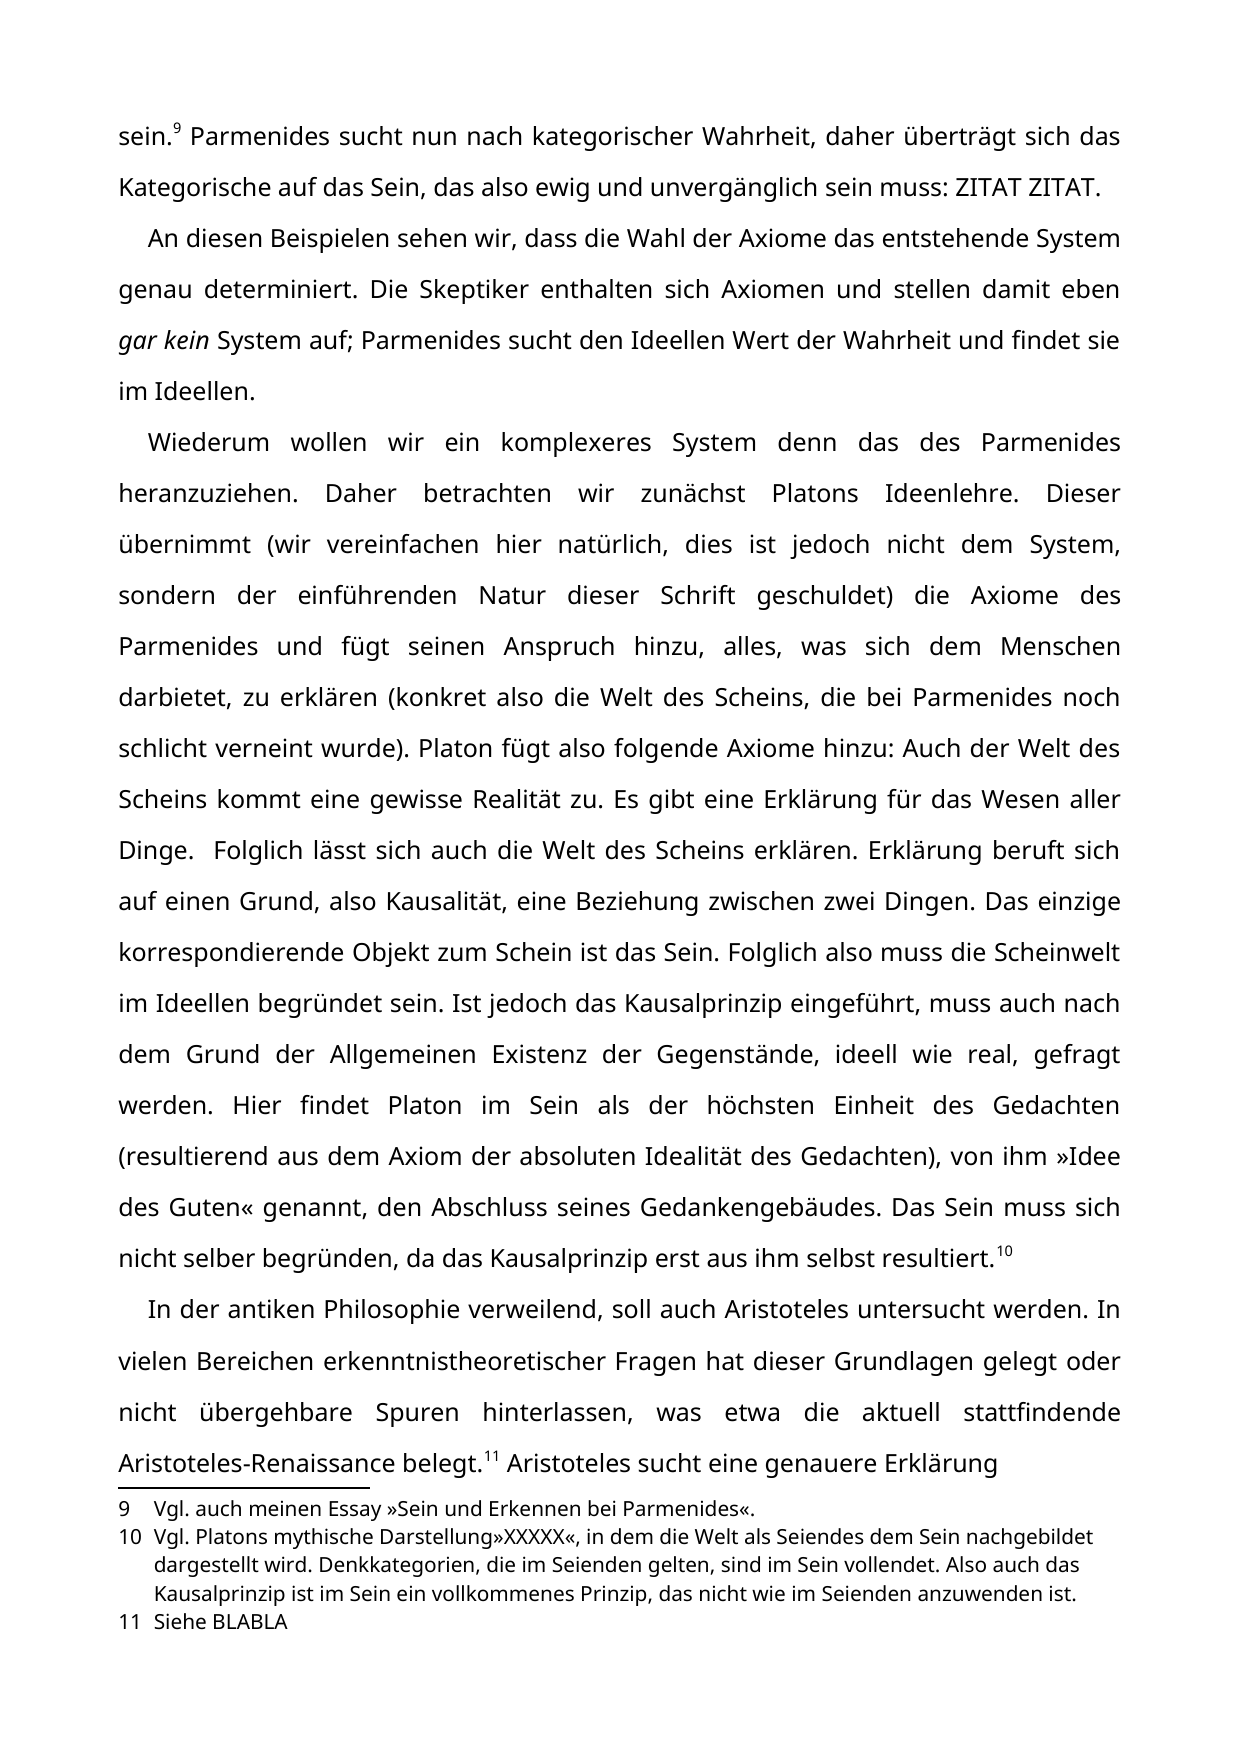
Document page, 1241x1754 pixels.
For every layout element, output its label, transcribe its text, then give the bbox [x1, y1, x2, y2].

text Wiederum wollen wir ein komplexeres System denn das des Parmenides heranzuziehen. Daher betrachten wir zunächst Platons Ideenlehre. Dieser übernimmt (wir vereinfachen hier natürlich, dies ist jedoch nicht dem System, sondern der einführenden Natur dieser Schrift geschuldet) die Axiome des Parmenides und fügt seinen Anspruch hinzu, alles, was sich dem Menschen darbietet, zu erklären (konkret also die Welt des Scheins, die bei Parmenides noch schlicht verneint wurde). Platon fügt also folgende Axiome hinzu: Auch der Welt des Scheins kommt eine gewisse Realität zu. Es gibt eine Erklärung für das Wesen aller Dinge. Folglich lässt sich auch die Welt des Scheins erklären. Erklärung beruft sich auf einen Grund, also Kausalität, eine Beziehung zwischen zwei Dingen. Das einzige korrespondierende Objekt zum Schein ist das Sein. Folglich also muss die Scheinwelt im Ideellen begründet sein. Ist jedoch das Kausalprinzip eingeführt, muss auch nach dem Grund der Allgemeinen Existenz der Gegenstände, ideell wie real, gefragt werden. Hier findet Platon im Sein als der höchsten Einheit des Gedachten (resultierend aus dem Axiom der absoluten Idealität des Gedachten), von ihm »Idee des Guten« genannt, den Abschluss seines Gedankengebäudes. Das Sein muss sich nicht selber begründen, da das Kausalprinzip erst aus ihm selbst resultiert. [118, 424, 1122, 1275]
text In der antiken Philosophie verweilend, soll auch Aristoteles untersucht werden. In vielen Bereichen erkenntnistheoretischer Fragen hat dieser Grundlagen gelegt oder nicht übergehbare Spuren hinterlassen, was etwa die aktuell stattfindende Aristoteles-Renaissance belegt. Aristoteles sucht eine genauere Erklärung [118, 1292, 1122, 1479]
text Sodann wollen wir Parmenides betrachten. Dessen Denken beansprucht Erkennen (noein) durch das Denken. Erkennen benötigt Wahrheit (alêthês) gegenüber Unwahrheit. Da Denken sich auf Objekte bezieht, sucht also Parmenides Wahrheit in Objekten. Die sind sodann so beschaffen, dass alle Denkakte auf sie zutreffen − dies aber kann nur im Ideellen, also in dem, was Parmenides Sein (einai) nennt, gegeben sein. Parmenides sucht nun nach kategorischer Wahrheit, daher überträgt sich das Kategorische auf das Sein, das also ewig und unvergänglich sein muss: ZITAT ZITAT. [118, 118, 1122, 203]
text Vgl. Platons mythische Darstellung»XXXXX«, in dem die Welt als Seiendes dem Sein nachgebildet dargestellt wird. Denkkategorien, die im Seienden gelten, sind im Sein vollendet. Also auch das Kausalprinzip ist im Sein ein vollkommenes Prinzip, das nicht wie im Seienden anzuwenden ist. [118, 1522, 1122, 1607]
text Vgl. auch meinen Essay »Sein und Erkennen bei Parmenides«. [118, 1494, 1122, 1522]
text An diesen Beispielen sehen wir, dass die Wahl der Axiome das entstehende System genau determiniert. Die Skeptiker enthalten sich Axiomen und stellen damit eben gar kein System auf; Parmenides sucht den Ideellen Wert der Wahrheit und findet sie im Ideellen. [118, 220, 1122, 407]
text Siehe BLABLA [118, 1607, 1122, 1636]
